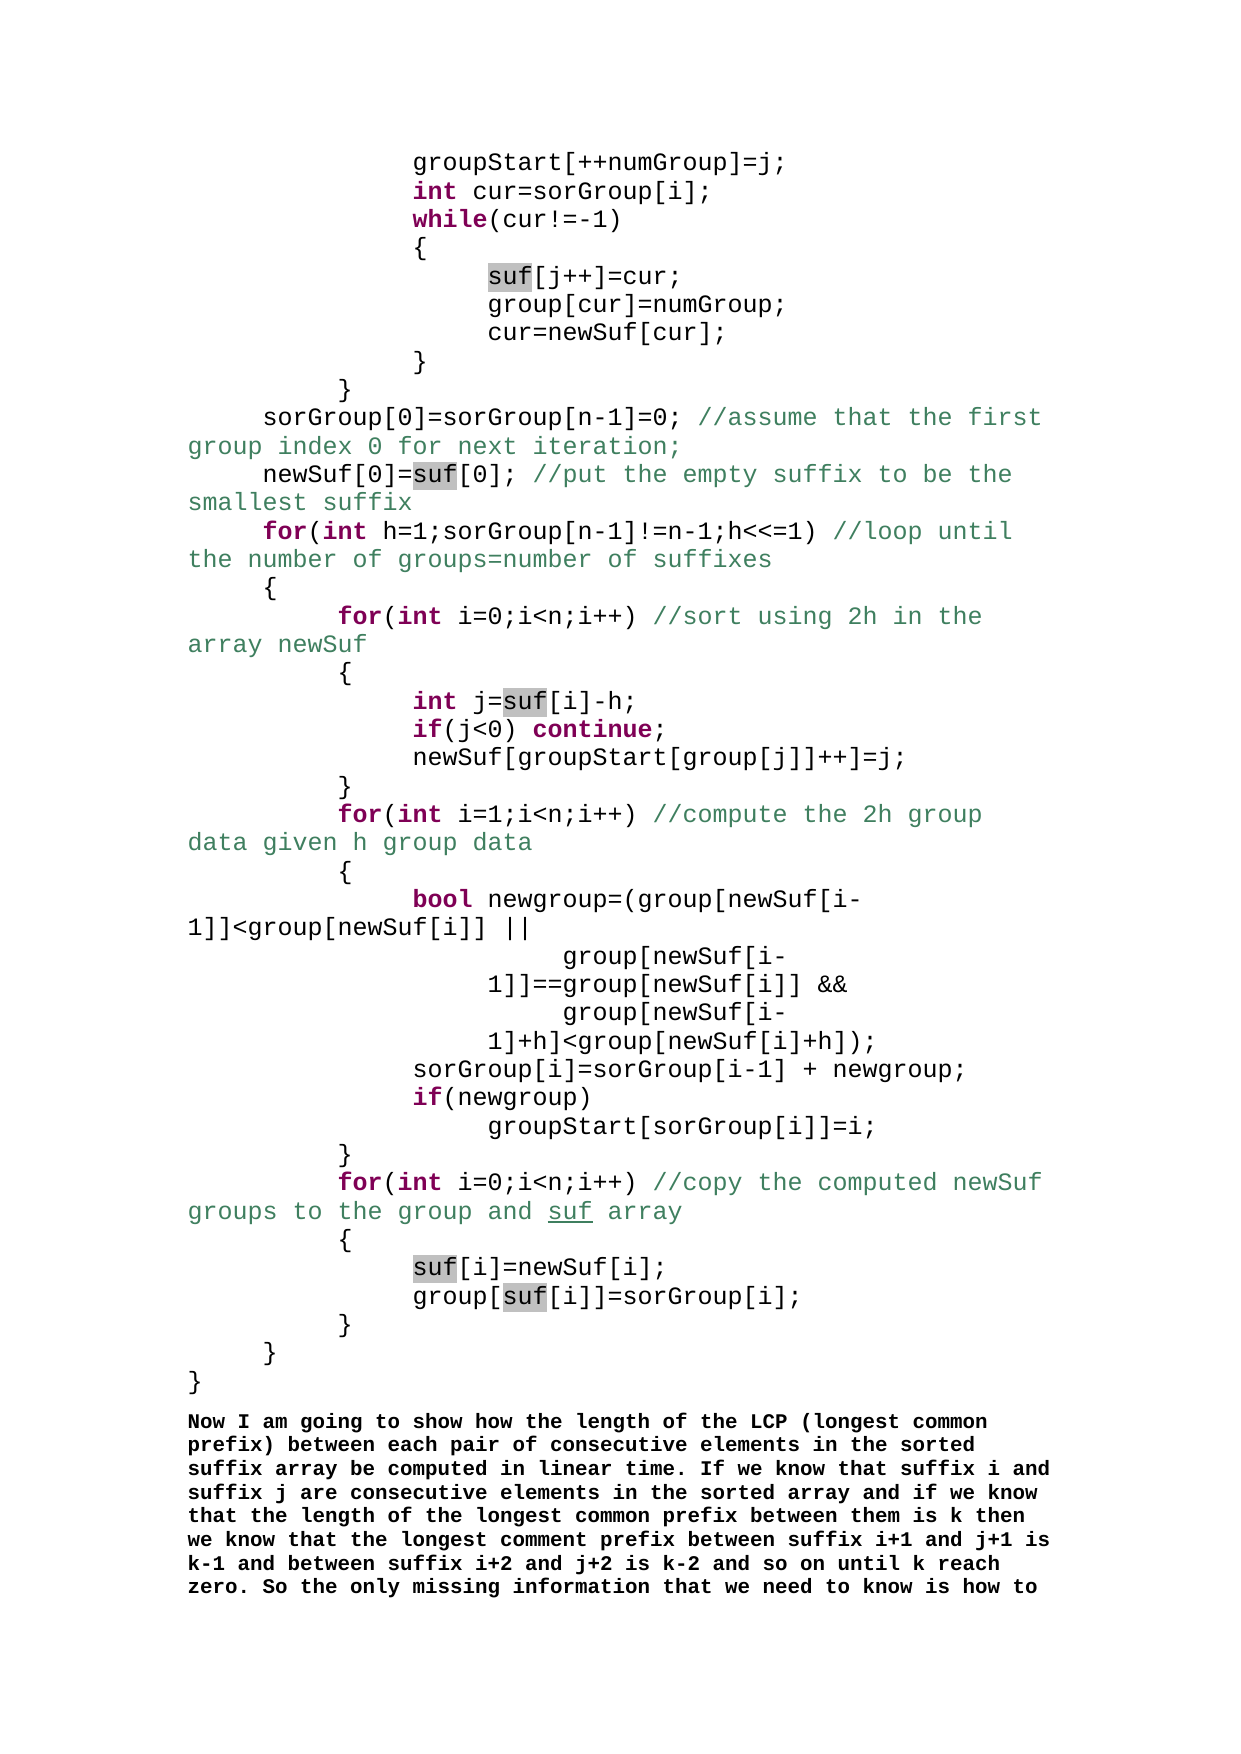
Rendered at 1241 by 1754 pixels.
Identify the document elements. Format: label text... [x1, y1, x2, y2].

text groupStart[++numGroup]=j; [187, 150, 1053, 178]
text { [187, 858, 1053, 887]
text } [187, 1368, 1053, 1397]
text { [187, 575, 1053, 603]
text suf[i]=newSuf[i]; [187, 1255, 1053, 1283]
text { [187, 235, 1053, 263]
text { [187, 660, 1053, 688]
text for(int i=0;i<n;i++) //copy the computed newSuf groups to the group and suf array [187, 1170, 1053, 1227]
text while(cur!=-1) [187, 207, 1053, 235]
text for(int h=1;sorGroup[n-1]!=n-1;h<<=1) //loop until the number of groups=number of suffixes [187, 518, 1053, 575]
text { [187, 1227, 1053, 1255]
text for(int i=0;i<n;i++) //sort using 2h in the array newSuf [187, 603, 1053, 660]
text } [187, 1142, 1053, 1170]
text } [187, 1340, 1053, 1368]
text sorGroup[0]=sorGroup[n-1]=0; //assume that the first group index 0 for next iteration; [187, 405, 1053, 462]
text } [187, 773, 1053, 802]
text Now I am going to show how the length of the LCP (longest common prefix) between each pair of consecutive elements in the sorted suffix array be computed in linear time. If we know that suffix i and suffix j are consecutive elements in the sorted array and if we know that the length of the longest common prefix between them is k then we know that the longest comment prefix between suffix i+1 and j+1 is k-1 and between suffix i+2 and j+2 is k-2 and so on until k reach zero. So the only missing information that we need to know is how to [187, 1411, 1053, 1600]
text newSuf[groupStart[group[j]]++]=j; [187, 745, 1053, 773]
text if(j<0) continue; [187, 717, 1053, 745]
text groupStart[sorGroup[i]]=i; [187, 1113, 1053, 1142]
text for(int i=1;i<n;i++) //compute the 2h group data given h group data [187, 802, 1053, 858]
text group[cur]=numGroup; [187, 292, 1053, 320]
text int cur=sorGroup[i]; [187, 178, 1053, 207]
text } [187, 1312, 1053, 1340]
text group[suf[i]]=sorGroup[i]; [187, 1283, 1053, 1312]
text group[newSuf[i-1]]==group[newSuf[i]] && [487, 943, 1053, 1000]
text } [187, 377, 1053, 405]
text suf[j++]=cur; [187, 263, 1053, 292]
text newSuf[0]=suf[0]; //put the empty suffix to be the smallest suffix [187, 462, 1053, 518]
text } [187, 348, 1053, 377]
text bool newgroup=(group[newSuf[i-1]]<group[newSuf[i]] || [187, 887, 1053, 943]
text group[newSuf[i-1]+h]<group[newSuf[i]+h]); [487, 1000, 1053, 1057]
text int j=suf[i]-h; [187, 688, 1053, 717]
text if(newgroup) [187, 1085, 1053, 1113]
text cur=newSuf[cur]; [187, 320, 1053, 348]
text sorGroup[i]=sorGroup[i-1] + newgroup; [187, 1057, 1053, 1085]
